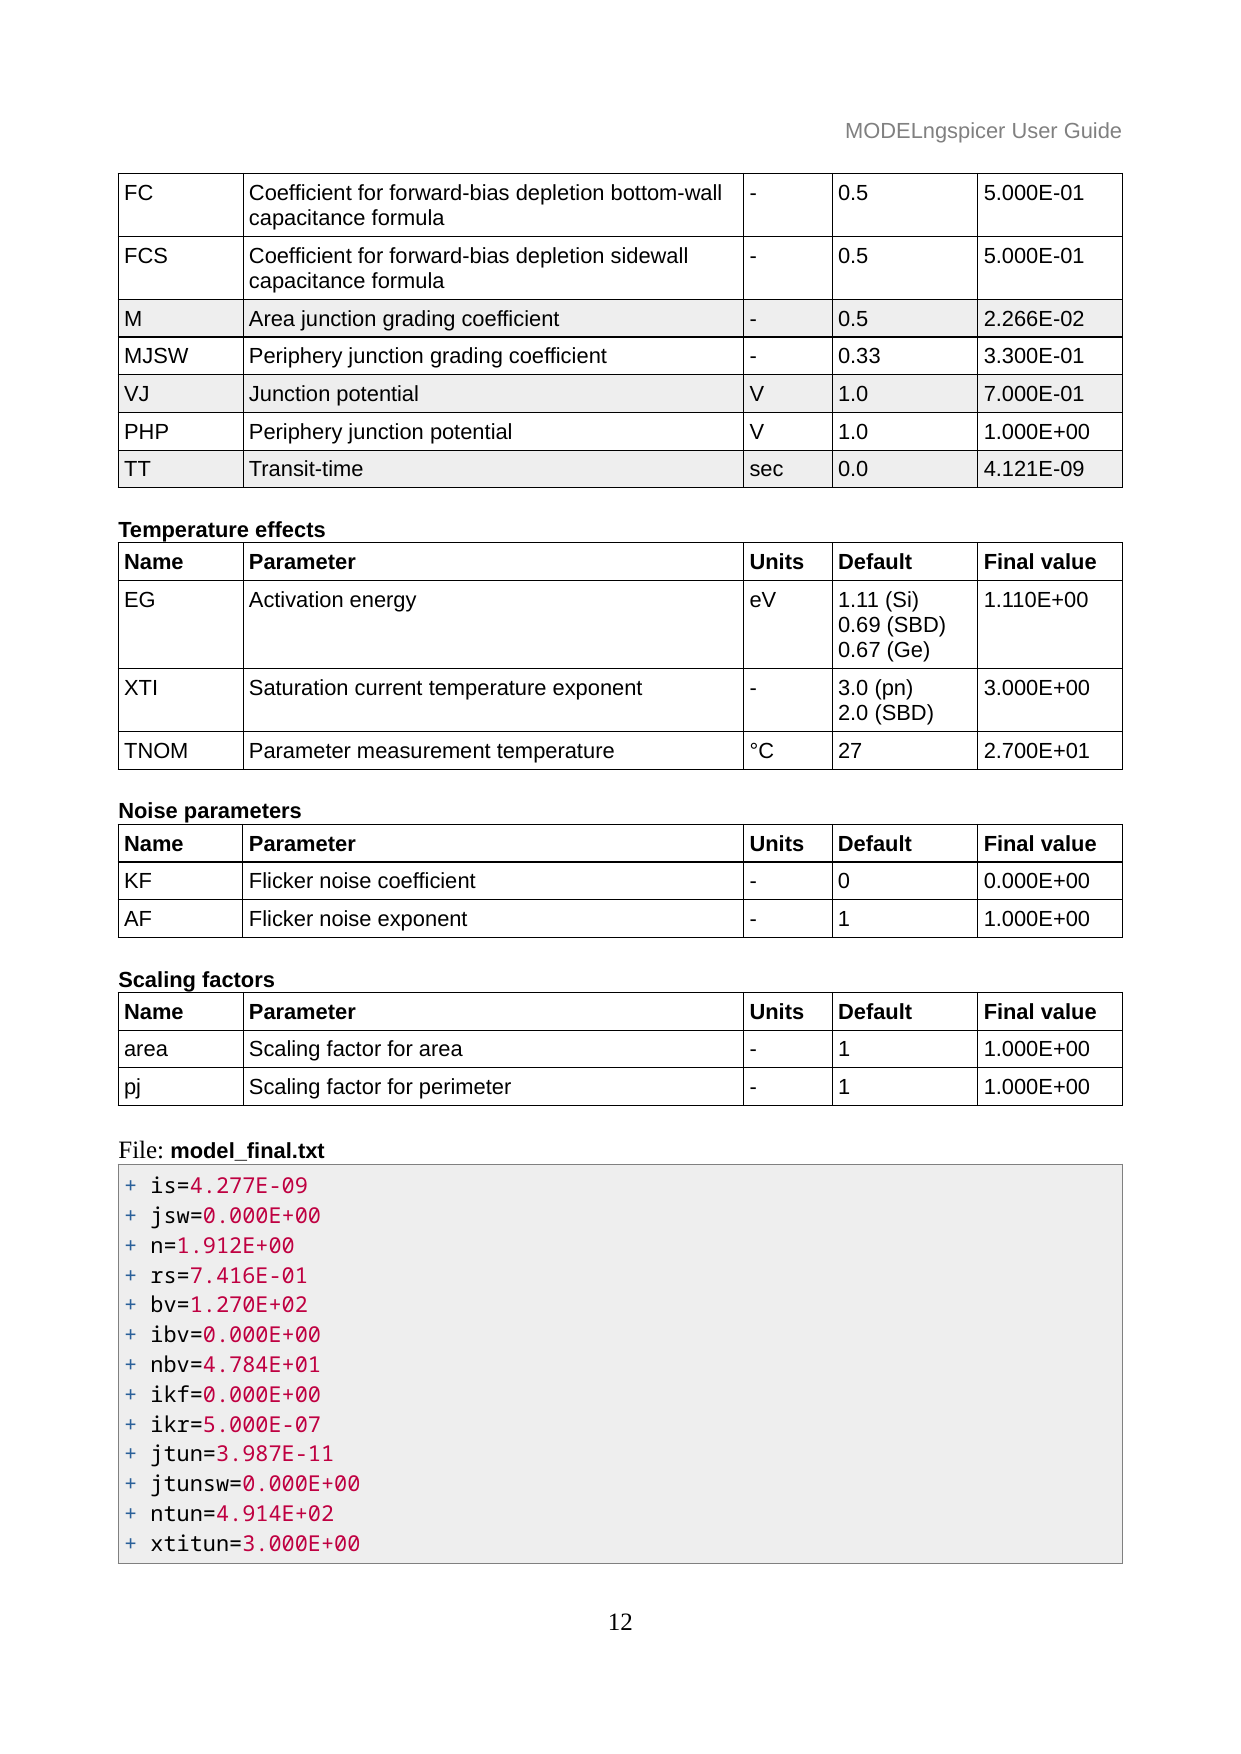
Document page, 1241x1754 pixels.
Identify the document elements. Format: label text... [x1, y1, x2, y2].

table_header Final value [978, 543, 1122, 580]
table_cell TNOM [119, 732, 243, 769]
table_cell Junction potential [244, 375, 743, 412]
table_cell Parameter measurement temperature [244, 732, 743, 769]
table_cell - [744, 669, 832, 731]
table_cell 7.000E-01 [978, 375, 1122, 412]
table_header Final value [978, 993, 1122, 1029]
table_cell 1 [833, 1068, 977, 1105]
table_header Final value [978, 825, 1122, 861]
text Temperature effects [118, 517, 1122, 542]
table_cell 1.110E+00 [978, 581, 1122, 668]
table_cell 0.5 [833, 237, 977, 299]
table_cell KF [119, 863, 242, 899]
table_header Default [833, 825, 977, 861]
table_cell 0.0 [833, 451, 977, 487]
table_header Name [119, 993, 243, 1029]
table_cell - [744, 1031, 832, 1067]
table_cell Area junction grading coefficient [244, 300, 743, 336]
table_cell VJ [119, 375, 243, 412]
table_header + is=4.277E-09 + jsw=0.000E+00 + n=1.912E+00 + rs=7.416E-01 + bv=1.270E+02 + ibv=0.000E+00 + nbv=4.784E+01 + ikf=0.000E+00 + ikr=5.000E-07 + jtun=3.987E-11 + jtunsw=0.000E+00 + ntun=4.914E+02 + xtitun=3.000E+00 [119, 1165, 1122, 1563]
table_header Name [119, 825, 242, 861]
table_cell - [744, 900, 832, 937]
table_cell 1.0 [833, 413, 977, 449]
table_cell 2.700E+01 [978, 732, 1122, 769]
table_cell FCS [119, 237, 243, 299]
table_cell - [744, 863, 832, 899]
table_cell 3.0 (pn) 2.0 (SBD) [833, 669, 977, 731]
table_cell eV [744, 581, 832, 668]
table_cell 0.33 [833, 338, 977, 374]
table_cell Periphery junction potential [244, 413, 743, 449]
table_cell MJSW [119, 338, 243, 374]
table_cell 0.5 [833, 174, 977, 236]
table_cell Transit-time [244, 451, 743, 487]
table_cell 5.000E-01 [978, 174, 1122, 236]
table_cell Flicker noise exponent [243, 900, 743, 937]
table_cell 0 [833, 863, 977, 899]
table_cell M [119, 300, 243, 336]
table_cell pj [119, 1068, 243, 1105]
table_header Parameter [244, 543, 743, 580]
table_cell V [744, 413, 832, 449]
table_cell 3.000E+00 [978, 669, 1122, 731]
table_cell 2.266E-02 [978, 300, 1122, 336]
table_cell 5.000E-01 [978, 237, 1122, 299]
table_header Name [119, 543, 243, 580]
table_cell 1.000E+00 [978, 1068, 1122, 1105]
table_cell 3.300E-01 [978, 338, 1122, 374]
table_header Default [833, 543, 977, 580]
table_cell sec [744, 451, 832, 487]
text Scaling factors [118, 967, 1122, 992]
table_header Units [744, 543, 832, 580]
table_cell 27 [833, 732, 977, 769]
table_cell 1.0 [833, 375, 977, 412]
table_cell 1.11 (Si) 0.69 (SBD) 0.67 (Ge) [833, 581, 977, 668]
table_cell 0.000E+00 [978, 863, 1122, 899]
table_cell Saturation current temperature exponent [244, 669, 743, 731]
table_cell V [744, 375, 832, 412]
table_cell Flicker noise coefficient [243, 863, 743, 899]
table_cell 4.121E-09 [978, 451, 1122, 487]
table_cell - [744, 338, 832, 374]
table_cell AF [119, 900, 242, 937]
table_cell Periphery junction grading coefficient [244, 338, 743, 374]
table_cell - [744, 1068, 832, 1105]
table_header Units [744, 825, 832, 861]
table_cell Coefficient for forward-bias depletion bottom-wall capacitance formula [244, 174, 743, 236]
table_cell Activation energy [244, 581, 743, 668]
table_cell XTI [119, 669, 243, 731]
table_cell 1 [833, 900, 977, 937]
table_header Units [744, 993, 832, 1029]
table_header Default [833, 993, 977, 1029]
text Noise parameters [118, 798, 1122, 824]
table_cell - [744, 174, 832, 236]
table_cell EG [119, 581, 243, 668]
table_cell FC [119, 174, 243, 236]
table_cell - [744, 300, 832, 336]
table_cell Coefficient for forward-bias depletion sidewall capacitance formula [244, 237, 743, 299]
table_cell 0.5 [833, 300, 977, 336]
table_cell PHP [119, 413, 243, 449]
table_cell 1.000E+00 [978, 900, 1122, 937]
table_cell - [744, 237, 832, 299]
table_cell area [119, 1031, 243, 1067]
table_header Parameter [244, 993, 743, 1029]
table_cell 1.000E+00 [978, 1031, 1122, 1067]
table_cell Scaling factor for perimeter [244, 1068, 743, 1105]
table_cell 1.000E+00 [978, 413, 1122, 449]
table_header Parameter [243, 825, 743, 861]
text File: model_final.txt [118, 1135, 1122, 1163]
table_cell 1 [833, 1031, 977, 1067]
table_cell Scaling factor for area [244, 1031, 743, 1067]
table_cell °C [744, 732, 832, 769]
table_cell TT [119, 451, 243, 487]
